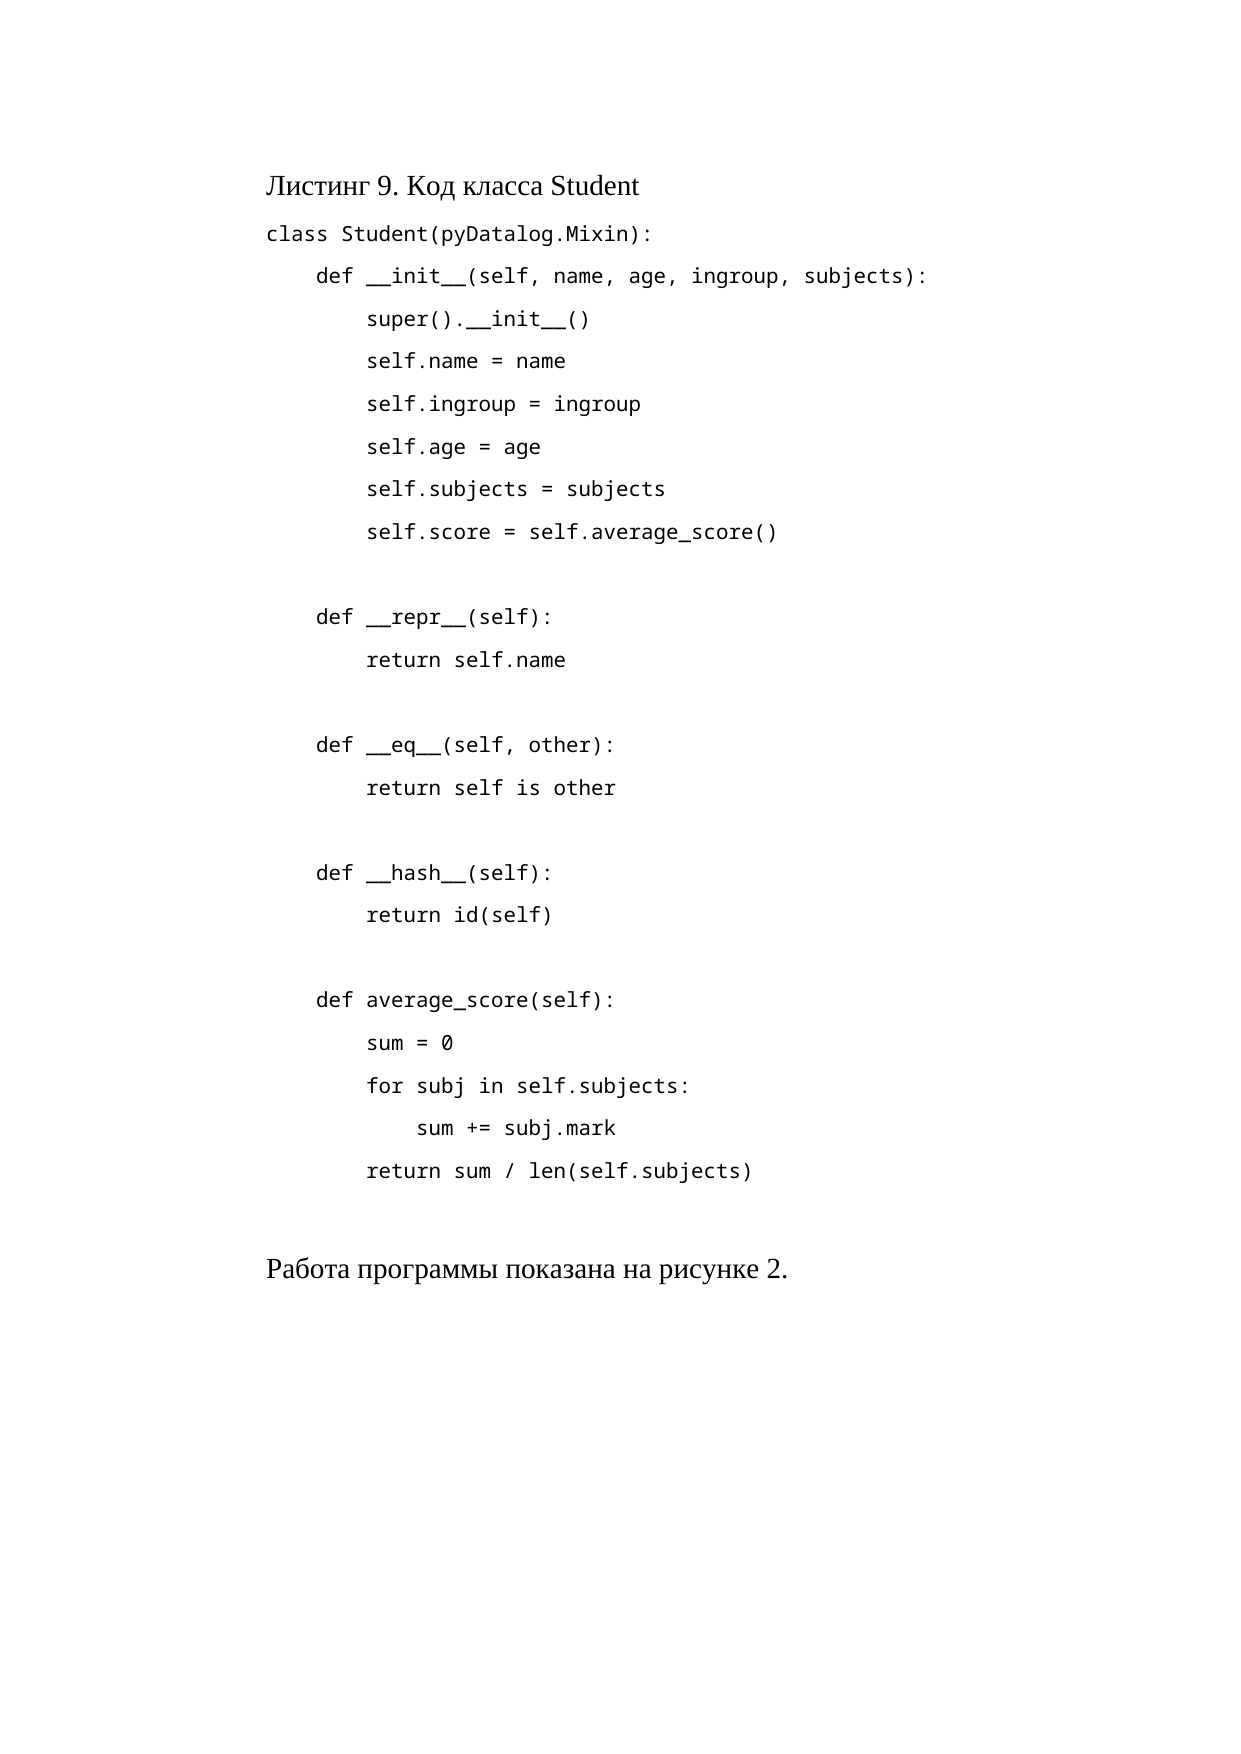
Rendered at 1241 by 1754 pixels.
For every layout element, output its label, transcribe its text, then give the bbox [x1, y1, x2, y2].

text self.subjects = subjects [177, 474, 1152, 503]
text sum = 0 [177, 1028, 1152, 1057]
text return self.name [177, 645, 1152, 673]
text return sum / len(self.subjects) [177, 1156, 1152, 1184]
text class Student(pyDatalog.Mixin): [177, 219, 1152, 247]
text Листинг 9. Код класса Student [177, 168, 1152, 202]
text for subj in self.subjects: [177, 1071, 1152, 1099]
text def average_score(self): [177, 986, 1152, 1014]
text def __eq__(self, other): [177, 730, 1152, 758]
text self.name = name [177, 347, 1152, 375]
text self.ingroup = ingroup [177, 389, 1152, 418]
text Работа программы показана на рисунке 2. [177, 1252, 1152, 1285]
text return id(self) [177, 900, 1152, 929]
text return self is other [177, 773, 1152, 801]
text sum += subj.mark [177, 1113, 1152, 1142]
text self.score = self.average_score() [177, 517, 1152, 545]
text super().__init__() [177, 304, 1152, 332]
text self.age = age [177, 432, 1152, 460]
text def __hash__(self): [177, 858, 1152, 886]
text def __init__(self, name, age, ingroup, subjects): [177, 261, 1152, 290]
text def __repr__(self): [177, 602, 1152, 631]
